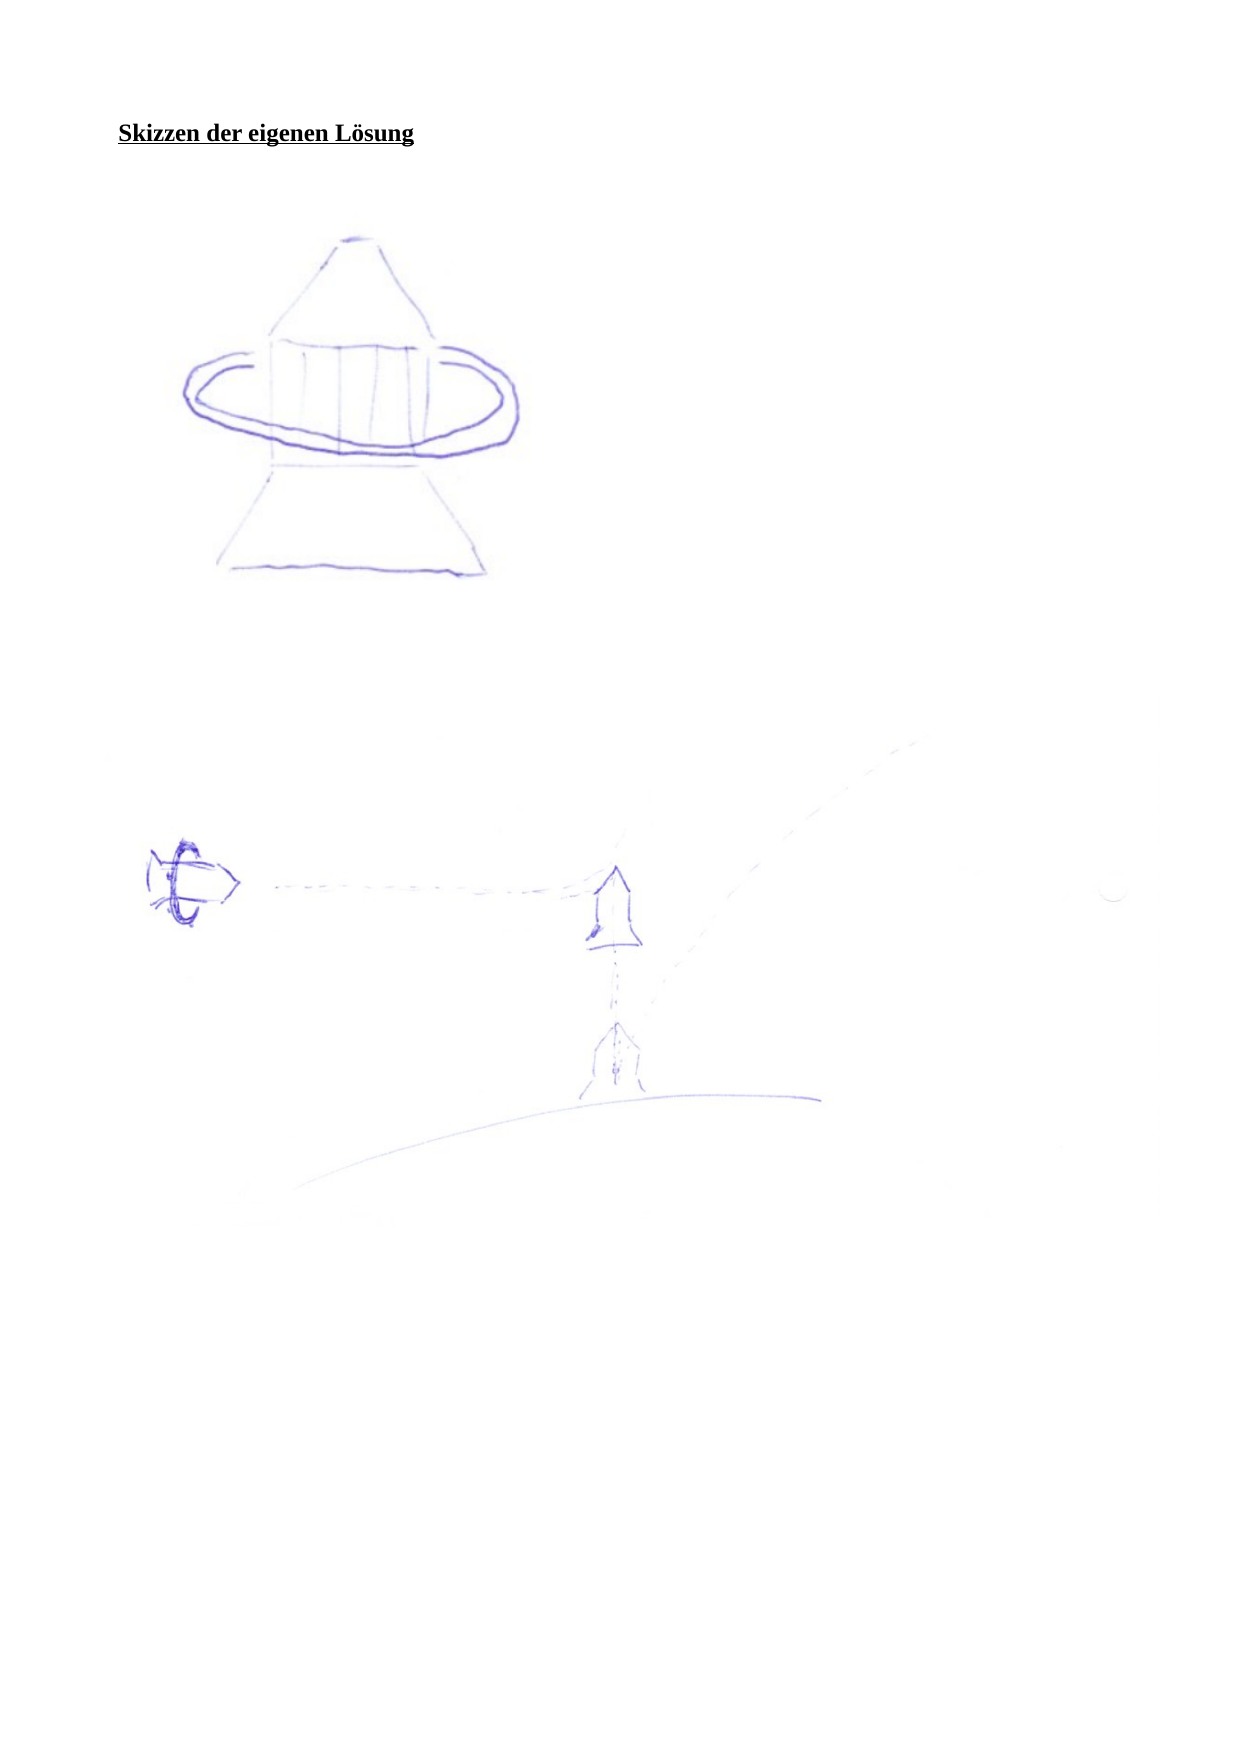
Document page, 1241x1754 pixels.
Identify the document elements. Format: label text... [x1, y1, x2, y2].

text Skizzen der eigenen Lösung [118, 118, 1122, 147]
picture [159, 211, 543, 616]
picture [79, 689, 1161, 1227]
